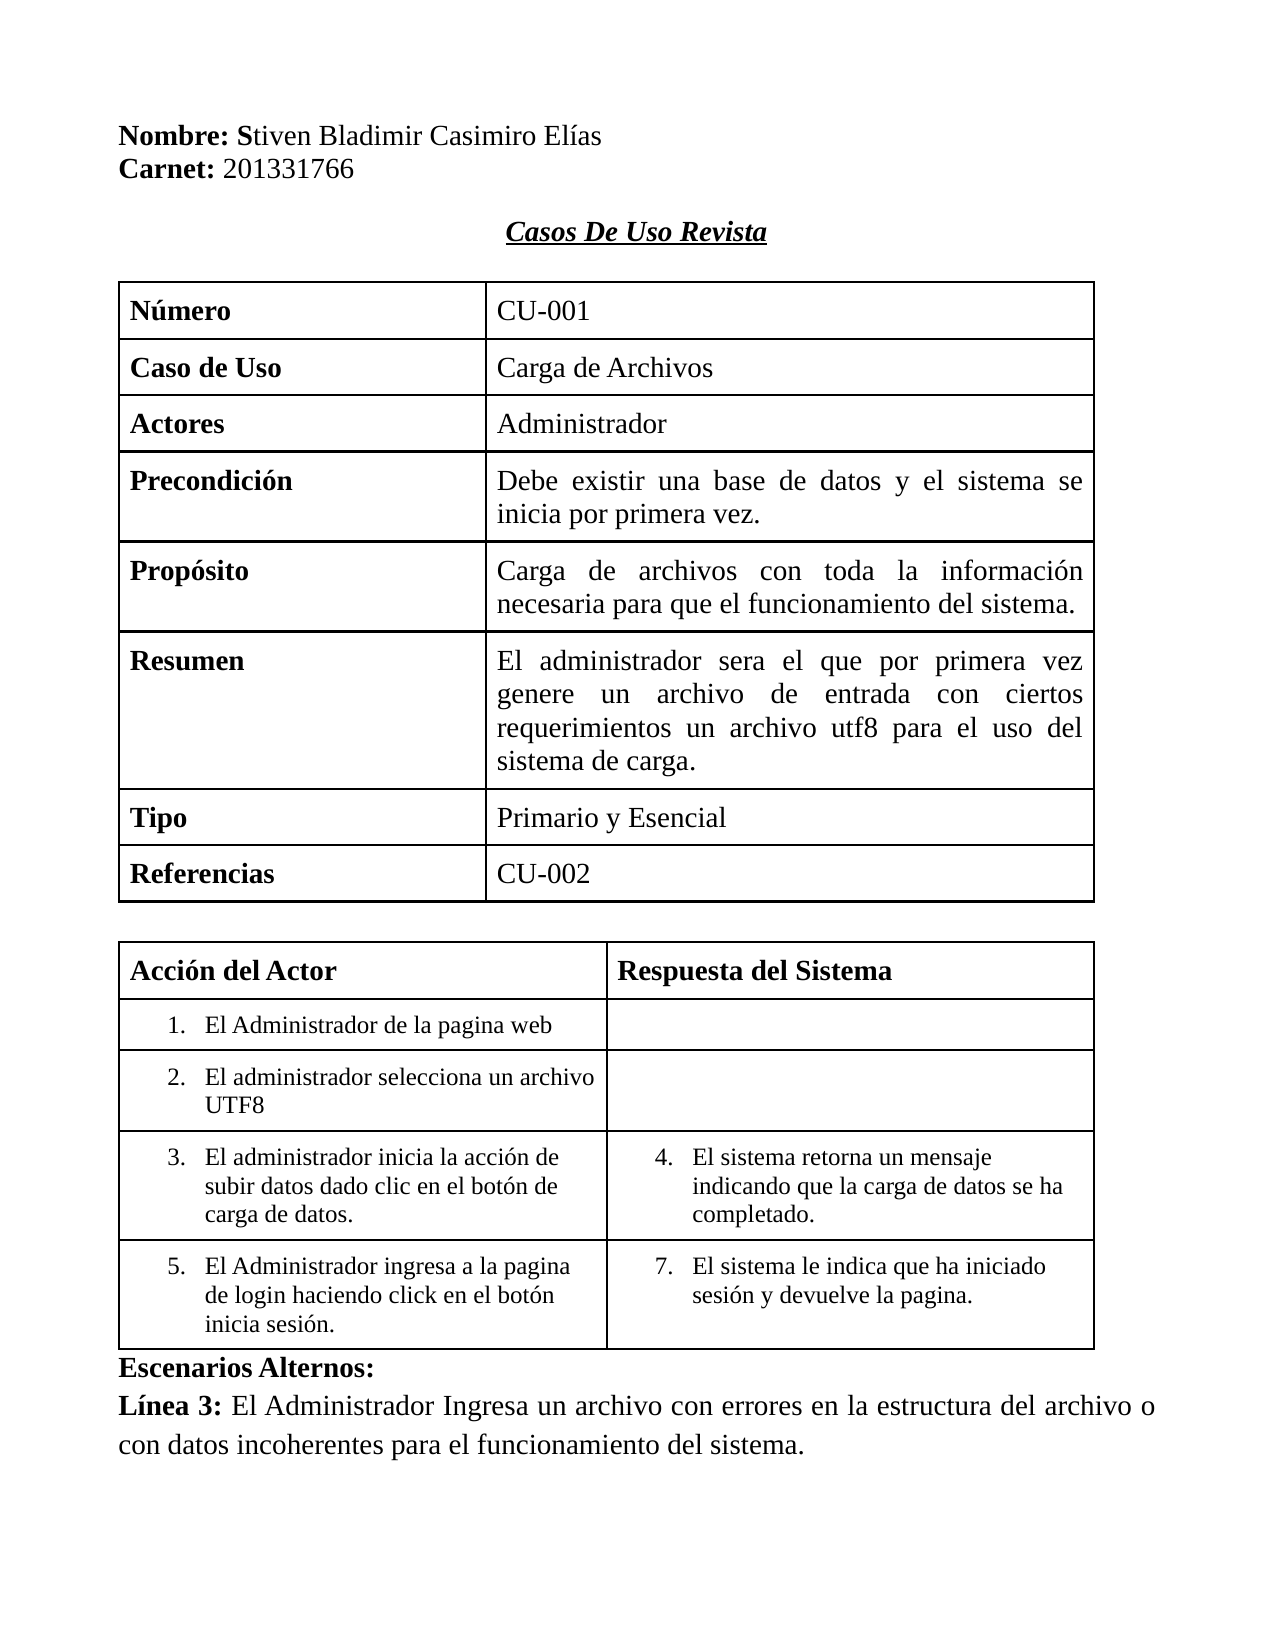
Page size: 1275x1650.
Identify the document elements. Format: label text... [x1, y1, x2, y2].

table_cell [608, 1051, 1093, 1129]
table_cell El administrador selecciona un archivo UTF8 [120, 1051, 606, 1129]
table_cell Actores [120, 396, 485, 450]
text Nombre: Stiven Bladimir Casimiro Elías [118, 118, 1157, 152]
table_cell El administrador sera el que por primera vez genere un archivo de entrada con ciertos requerimientos un archivo utf8 para el uso del sistema de carga. [487, 633, 1093, 787]
text Línea 3: El Administrador Ingresa un archivo con errores en la estructura del archivo o con datos incoherentes para el funcionamiento del sistema. [118, 1388, 1157, 1461]
table_cell El Administrador ingresa a la pagina de login haciendo click en el botón inicia sesión. [120, 1241, 606, 1348]
table_cell Resumen [120, 633, 485, 787]
table_cell El sistema le indica que ha iniciado sesión y devuelve la pagina. [608, 1241, 1093, 1348]
table_header Acción del Actor [120, 943, 606, 997]
table_cell Debe existir una base de datos y el sistema se inicia por primera vez. [487, 453, 1093, 540]
table_header CU-001 [487, 283, 1093, 337]
text Casos De Uso Revista [118, 214, 1157, 247]
table_cell Caso de Uso [120, 340, 485, 394]
table_cell Primario y Esencial [487, 790, 1093, 844]
table_header Respuesta del Sistema [608, 943, 1093, 997]
table_cell Referencias [120, 846, 485, 900]
table_cell Carga de Archivos [487, 340, 1093, 394]
table_cell Carga de archivos con toda la información necesaria para que el funcionamiento del sistema. [487, 543, 1093, 630]
table_cell El sistema retorna un mensaje indicando que la carga de datos se ha completado. [608, 1132, 1093, 1239]
table_cell Propósito [120, 543, 485, 630]
text Escenarios Alternos: [118, 1350, 1157, 1383]
table_cell El administrador inicia la acción de subir datos dado clic en el botón de carga de datos. [120, 1132, 606, 1239]
table_cell Administrador [487, 396, 1093, 450]
table_cell CU-002 [487, 846, 1093, 900]
table_cell Precondición [120, 453, 485, 540]
table_cell El Administrador de la pagina web [120, 1000, 606, 1049]
table_cell [608, 1000, 1093, 1049]
table_header Número [120, 283, 485, 337]
table_cell Tipo [120, 790, 485, 844]
text Carnet: 201331766 [118, 152, 1157, 185]
